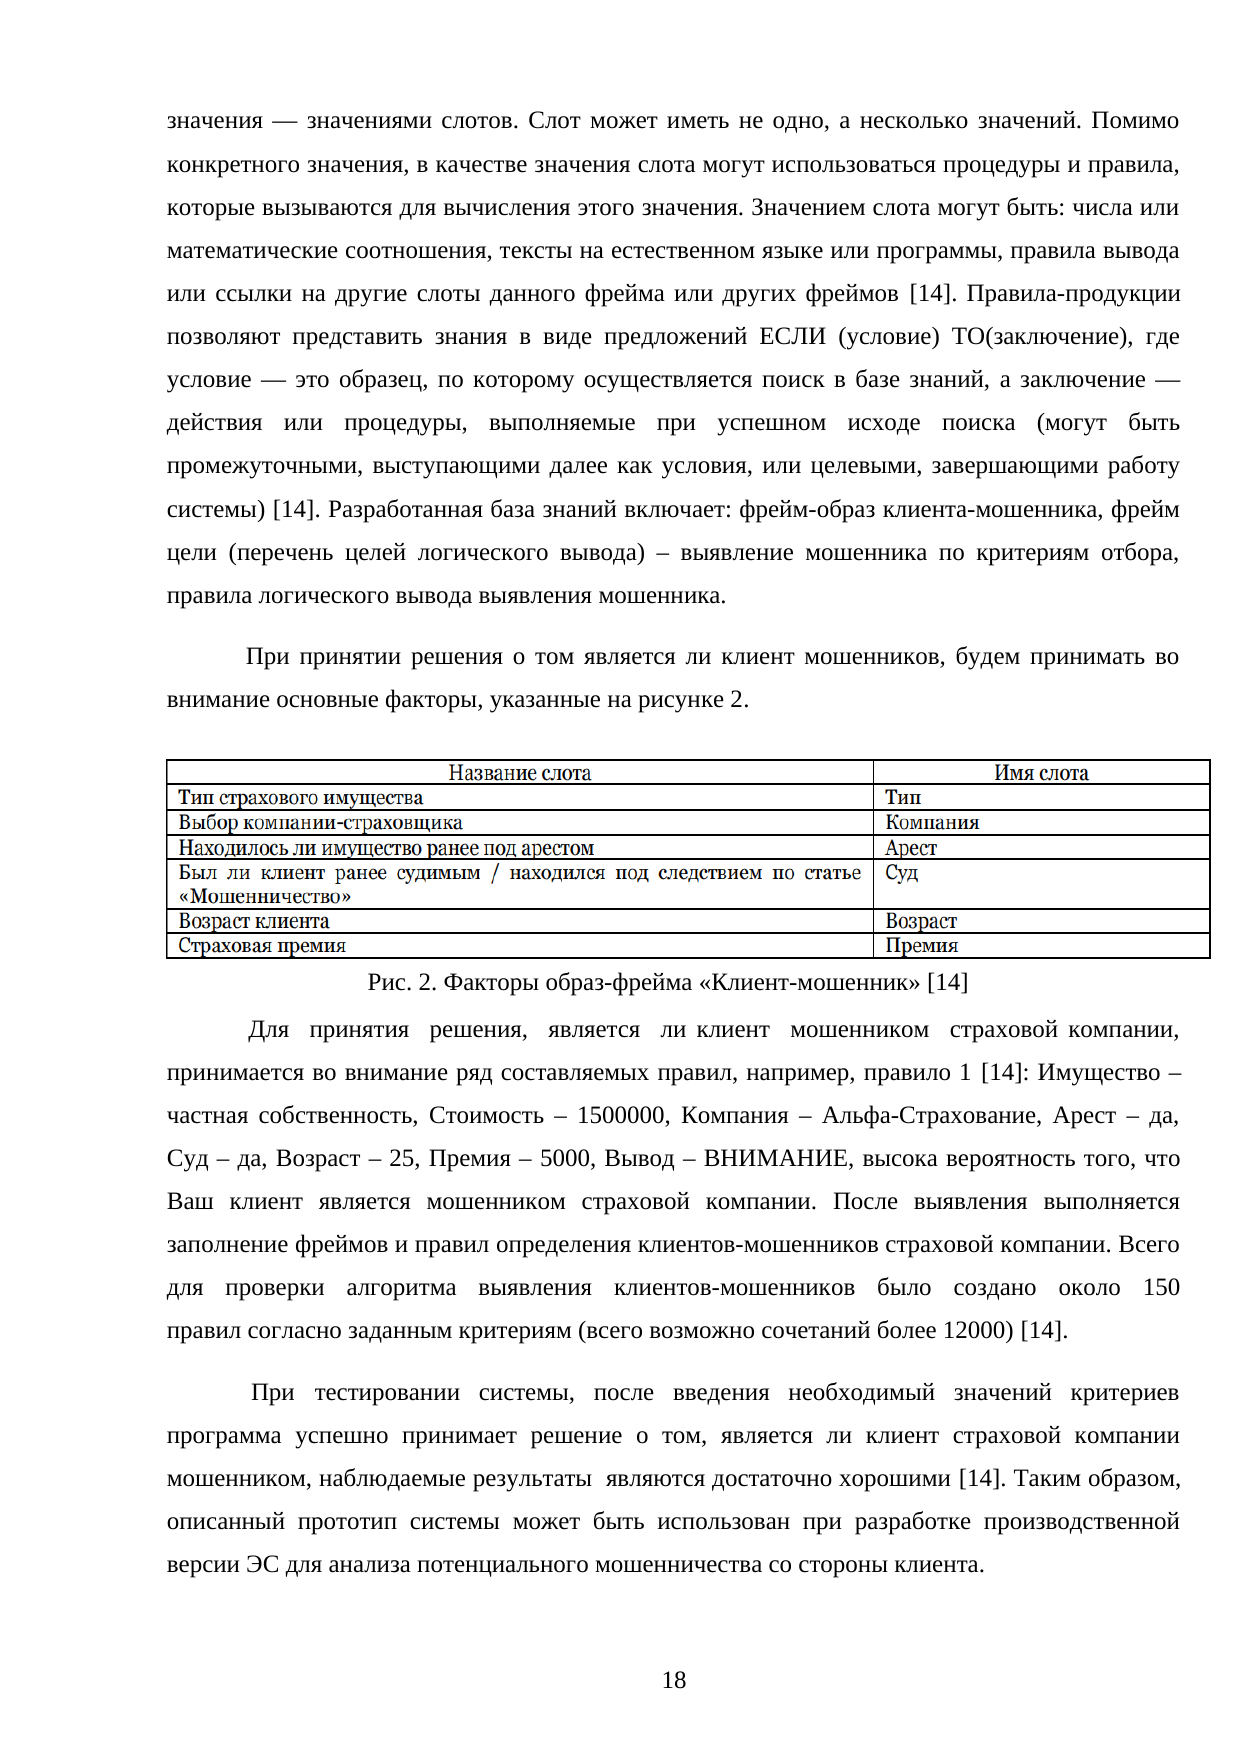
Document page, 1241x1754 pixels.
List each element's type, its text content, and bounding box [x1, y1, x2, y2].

text значения — значениями слотов. Слот может иметь не одно, а несколько значений. Помимо конкретного значения, в качестве значения слота могут использоваться процедуры и правила, которые вызываются для вычисления этого значения. Значением слота могут быть: числа или математические соотношения, тексты на естественном языке или программы, правила вывода или ссылки на другие слоты данного фрейма или других фреймов [14]. Правила-продукции позволяют представить знания в виде предложений ЕСЛИ (условие) ТО(заключение), где условие — это образец, по которому осуществляется поиск в базе знаний, а заключение — действия или процедуры, выполняемые при успешном исходе поиска (могут быть промежуточными, выступающими далее как условия, или целевыми, завершающими работу системы) [14]. Разработанная база знаний включает: фрейм-образ клиента-мошенника, фрейм цели (перечень целей логического вывода) – выявление мошенника по критериям отбора, правила логического вывода выявления мошенника. [167, 106, 1181, 609]
text При принятии решения о том является ли клиент мошенников, будем принимать во внимание основные факторы, указанные на рисунке 2. [167, 641, 1181, 713]
text При тестировании системы, после введения необходимый значений критериев программа успешно принимает решение о том, является ли клиент страховой компании мошенником, наблюдаемые результаты являются достаточно хорошими [14]. Таким образом, описанный прототип системы может быть использован при разработке производственной версии ЭС для анализа потенциального мошенничества со стороны клиента. [167, 1377, 1181, 1578]
picture [140, 746, 1234, 968]
text Для принятия решения, является ли клиент мошенником страховой компании, принимается во внимание ряд составляемых правил, например, правило 1 [14]: Имущество – частная собственность, Стоимость – 1500000, Компания – Альфа-Страхование, Арест – да, Суд – да, Возраст – 25, Премия – 5000, Вывод – ВНИМАНИЕ, высока вероятность того, что Ваш клиент является мошенником страховой компании. После выявления выполняется заполнение фреймов и правил определения клиентов-мошенников страховой компании. Всего для проверки алгоритма выявления клиентов-мошенников было создано около 150 правил согласно заданным критериям (всего возможно сочетаний более 12000) [14]. [167, 968, 1181, 1344]
